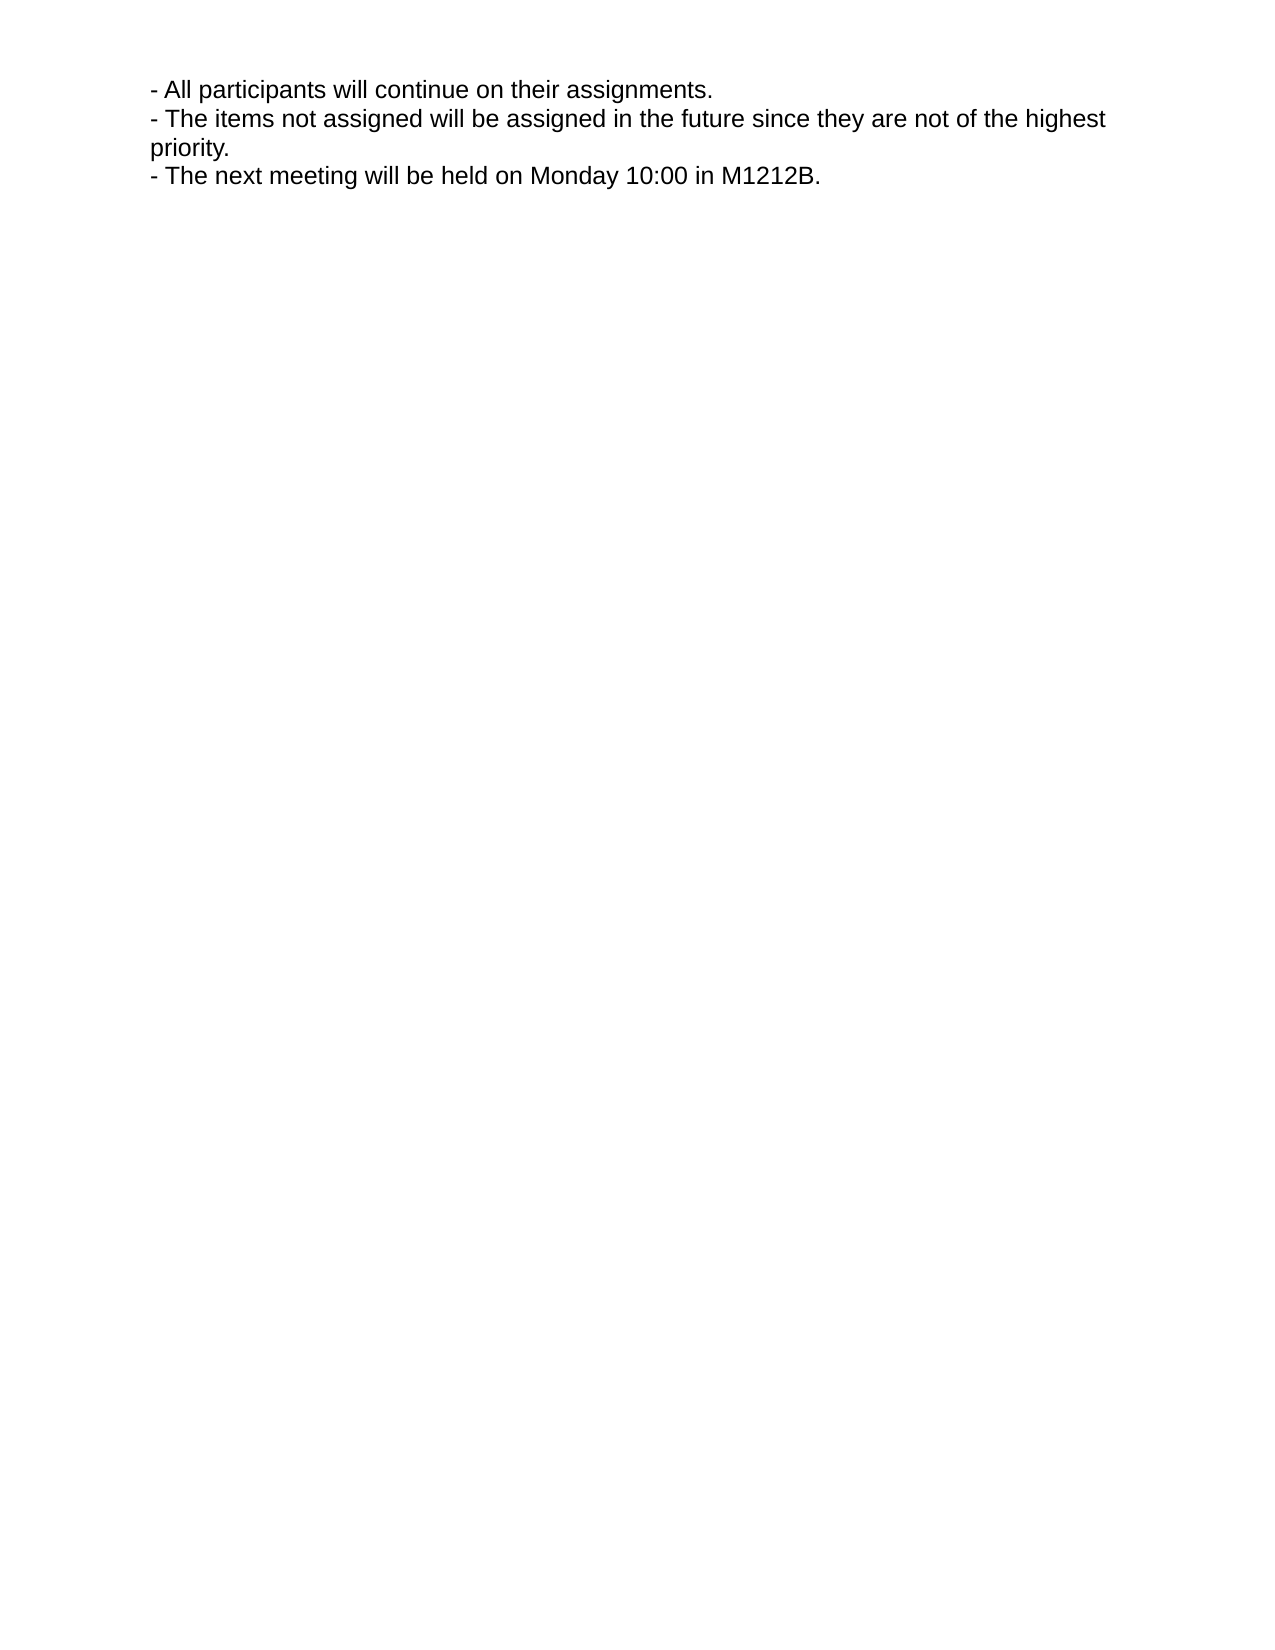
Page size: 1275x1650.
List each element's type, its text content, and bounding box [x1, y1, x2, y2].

text - The items not assigned will be assigned in the future since they are not of the highest priority. [150, 104, 1125, 161]
text - All participants will continue on their assignments. [150, 75, 1125, 104]
text - The next meeting will be held on Monday 10:00 in M1212B. [150, 161, 1125, 190]
